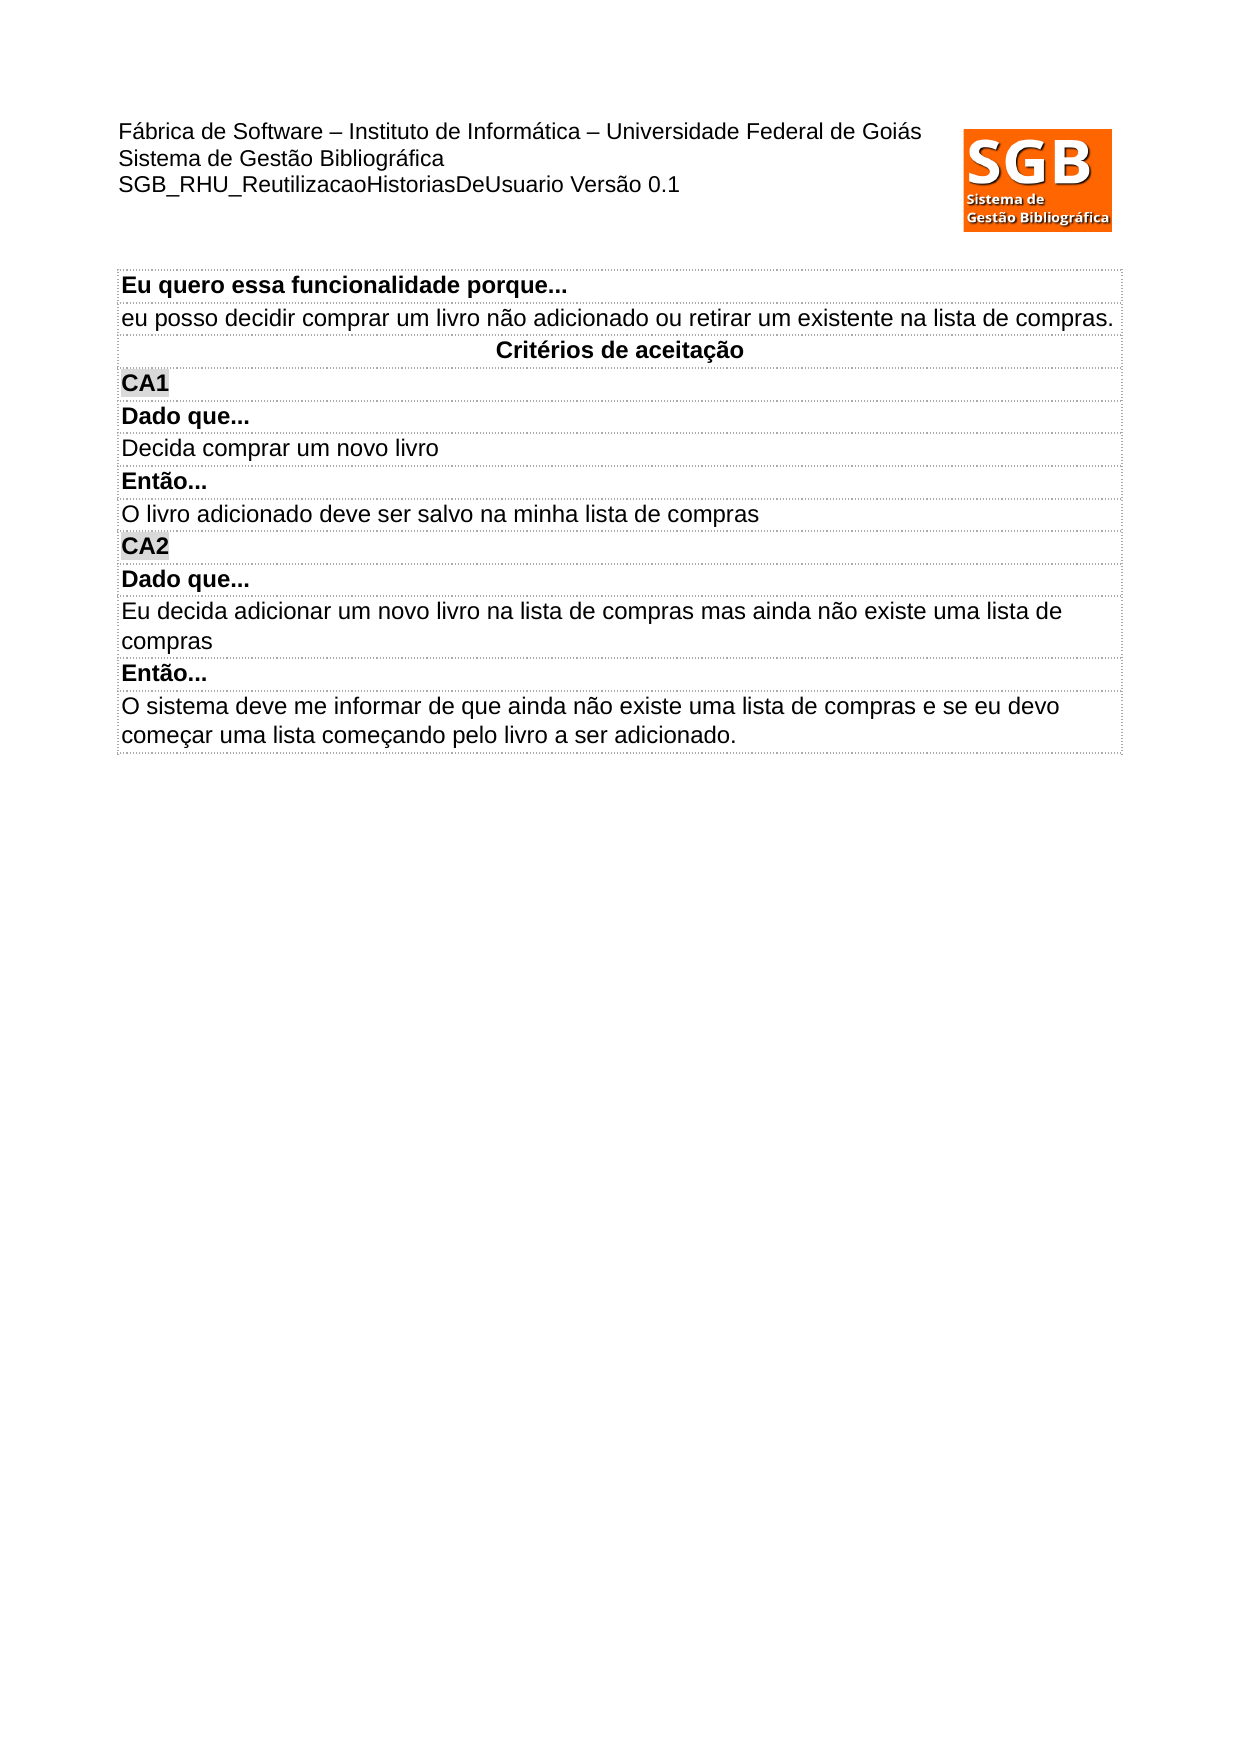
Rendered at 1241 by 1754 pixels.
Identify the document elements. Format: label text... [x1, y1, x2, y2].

table_cell O sistema deve me informar de que ainda não existe uma lista de compras e se eu devo começar uma lista começando pelo livro a ser adicionado. [118, 690, 1122, 752]
table_cell Então... [118, 465, 1122, 497]
table_cell Então... [118, 657, 1122, 690]
table_cell Decida comprar um novo livro [118, 432, 1122, 465]
table_cell Dado que... [118, 400, 1122, 432]
picture [963, 129, 1112, 232]
table_cell CA1 [118, 367, 1122, 399]
table_cell Critérios de aceitação [118, 334, 1122, 367]
table_cell O livro adicionado deve ser salvo na minha lista de compras [118, 498, 1122, 530]
table_cell Eu decida adicionar um novo livro na lista de compras mas ainda não existe uma lista de compras [118, 595, 1122, 657]
table_cell CA2 [118, 530, 1122, 563]
table_cell Dado que... [118, 563, 1122, 595]
table_cell Eu quero essa funcionalidade porque... [118, 269, 1122, 302]
table_cell eu posso decidir comprar um livro não adicionado ou retirar um existente na lista de compras. [118, 302, 1122, 334]
